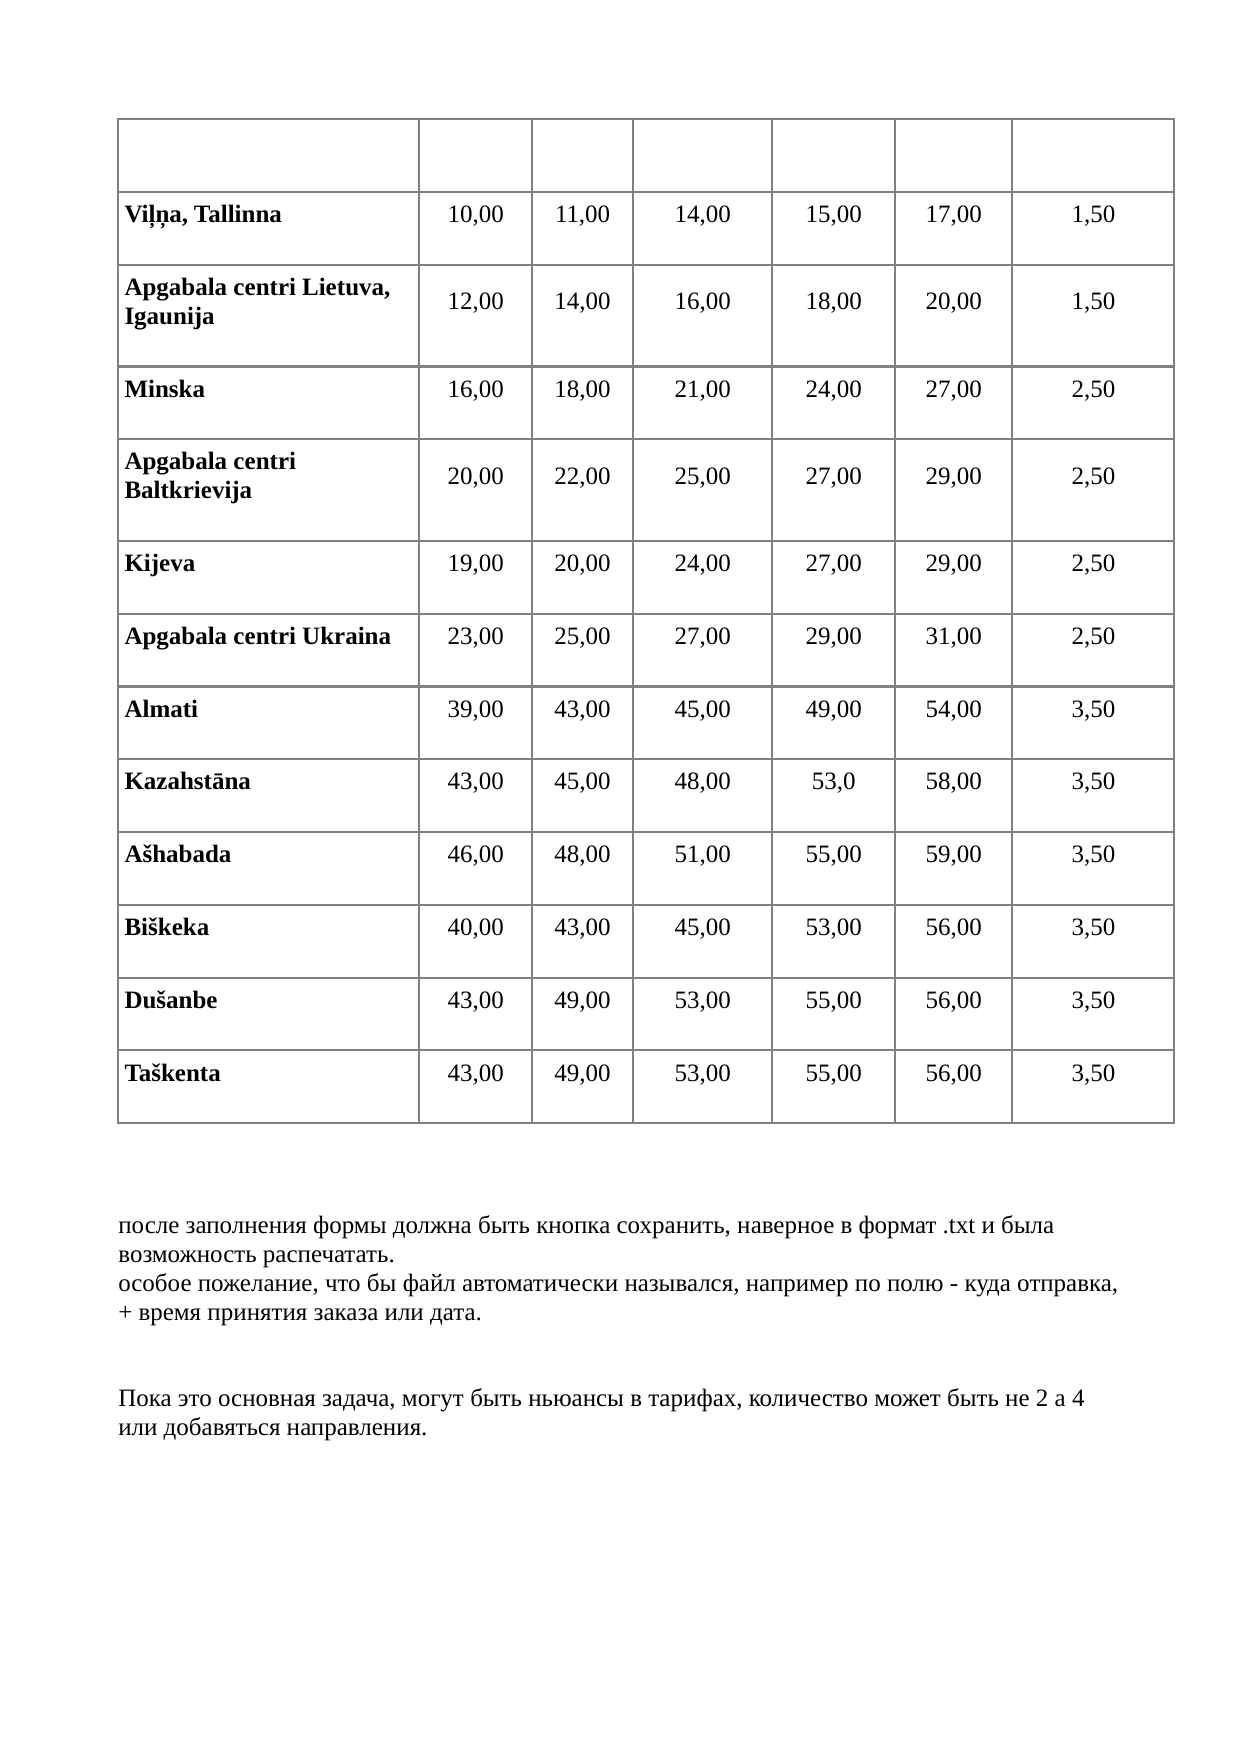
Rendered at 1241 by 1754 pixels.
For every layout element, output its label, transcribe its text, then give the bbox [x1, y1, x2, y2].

table_cell 29,00 [773, 615, 894, 685]
table_cell Minska [119, 368, 418, 438]
table_cell 56,00 [896, 979, 1011, 1049]
table_cell 2,50 [1013, 368, 1173, 438]
table_cell 53,00 [634, 1051, 771, 1122]
table_cell 2,50 [1013, 440, 1173, 540]
table_cell 3,50 [1013, 760, 1173, 831]
table_cell 2,50 [1013, 615, 1173, 685]
table_cell 14,00 [634, 193, 771, 264]
table_cell 19,00 [420, 542, 531, 612]
table_cell 40,00 [420, 906, 531, 977]
table_cell 53,00 [634, 979, 771, 1049]
table_cell 56,00 [896, 1051, 1011, 1122]
table_cell Apgabala centri Lietuva, Igaunija [119, 266, 418, 365]
table_cell 54,00 [896, 688, 1011, 758]
table_cell 14,00 [533, 266, 632, 365]
table_cell Kijeva [119, 542, 418, 612]
table_cell Biškeka [119, 906, 418, 977]
table_cell 3,50 [1013, 833, 1173, 904]
table_cell 20,00 [533, 542, 632, 612]
table_cell 10,00 [420, 193, 531, 264]
table_cell 29,00 [896, 440, 1011, 540]
table_cell 23,00 [420, 615, 531, 685]
table_cell Taškenta [119, 1051, 418, 1122]
table_cell Viļņa, Tallinna [119, 193, 418, 264]
table_cell 45,00 [634, 688, 771, 758]
table_cell [896, 120, 1011, 191]
table_cell 49,00 [773, 688, 894, 758]
table_cell 48,00 [634, 760, 771, 831]
table_cell 31,00 [896, 615, 1011, 685]
table_cell Apgabala centri Ukraina [119, 615, 418, 685]
table_cell Ašhabada [119, 833, 418, 904]
table_cell 27,00 [634, 615, 771, 685]
table_cell [119, 120, 418, 191]
table_cell 3,50 [1013, 906, 1173, 977]
table_cell 43,00 [533, 906, 632, 977]
table_cell 17,00 [896, 193, 1011, 264]
table_cell 2,50 [1013, 542, 1173, 612]
table_cell 43,00 [420, 979, 531, 1049]
table_cell 43,00 [533, 688, 632, 758]
table_cell 20,00 [896, 266, 1011, 365]
table_cell 43,00 [420, 760, 531, 831]
table_cell 51,00 [634, 833, 771, 904]
table_cell 55,00 [773, 833, 894, 904]
table_cell 55,00 [773, 1051, 894, 1122]
table_cell 29,00 [896, 542, 1011, 612]
table_cell [773, 120, 894, 191]
table_cell 27,00 [773, 542, 894, 612]
text после заполнения формы должна быть кнопка сохранить, наверное в формат .txt и была возможность распечатать. особое пожелание, что бы файл автоматически назывался, например по полю - куда отправка,+ время принятия заказа или дата. Пока это основная задача, могут быть ньюансы в тарифах, количество может быть не 2 а 4 или добавяться направления. [118, 1124, 1122, 1441]
table_cell 1,50 [1013, 266, 1173, 365]
table_cell 3,50 [1013, 979, 1173, 1049]
table_cell 3,50 [1013, 688, 1173, 758]
table_cell 45,00 [533, 760, 632, 831]
table_cell 22,00 [533, 440, 632, 540]
table_cell 16,00 [420, 368, 531, 438]
table_cell 12,00 [420, 266, 531, 365]
table_cell 11,00 [533, 193, 632, 264]
table_cell 56,00 [896, 906, 1011, 977]
table_cell 24,00 [773, 368, 894, 438]
table_cell 3,50 [1013, 1051, 1173, 1122]
table_cell [533, 120, 632, 191]
table_cell 27,00 [773, 440, 894, 540]
table_cell 20,00 [420, 440, 531, 540]
table_cell 25,00 [533, 615, 632, 685]
table_cell 18,00 [773, 266, 894, 365]
table_cell Apgabala centri Baltkrievija [119, 440, 418, 540]
table_cell 53,0 [773, 760, 894, 831]
table_cell Kazahstāna [119, 760, 418, 831]
table_cell 21,00 [634, 368, 771, 438]
table_cell 39,00 [420, 688, 531, 758]
table_cell 15,00 [773, 193, 894, 264]
table_cell 48,00 [533, 833, 632, 904]
table_cell 53,00 [773, 906, 894, 977]
table_cell [634, 120, 771, 191]
table_cell 55,00 [773, 979, 894, 1049]
table_cell 16,00 [634, 266, 771, 365]
table_cell 49,00 [533, 979, 632, 1049]
table_cell Almati [119, 688, 418, 758]
table_cell [420, 120, 531, 191]
table_cell 18,00 [533, 368, 632, 438]
table_cell 25,00 [634, 440, 771, 540]
table_cell 24,00 [634, 542, 771, 612]
table_cell 27,00 [896, 368, 1011, 438]
table_cell 49,00 [533, 1051, 632, 1122]
table_cell [1013, 120, 1173, 191]
table_cell Dušanbe [119, 979, 418, 1049]
table_cell 46,00 [420, 833, 531, 904]
table_cell 59,00 [896, 833, 1011, 904]
table_cell 43,00 [420, 1051, 531, 1122]
table_cell 45,00 [634, 906, 771, 977]
table_cell 58,00 [896, 760, 1011, 831]
table_cell 1,50 [1013, 193, 1173, 264]
